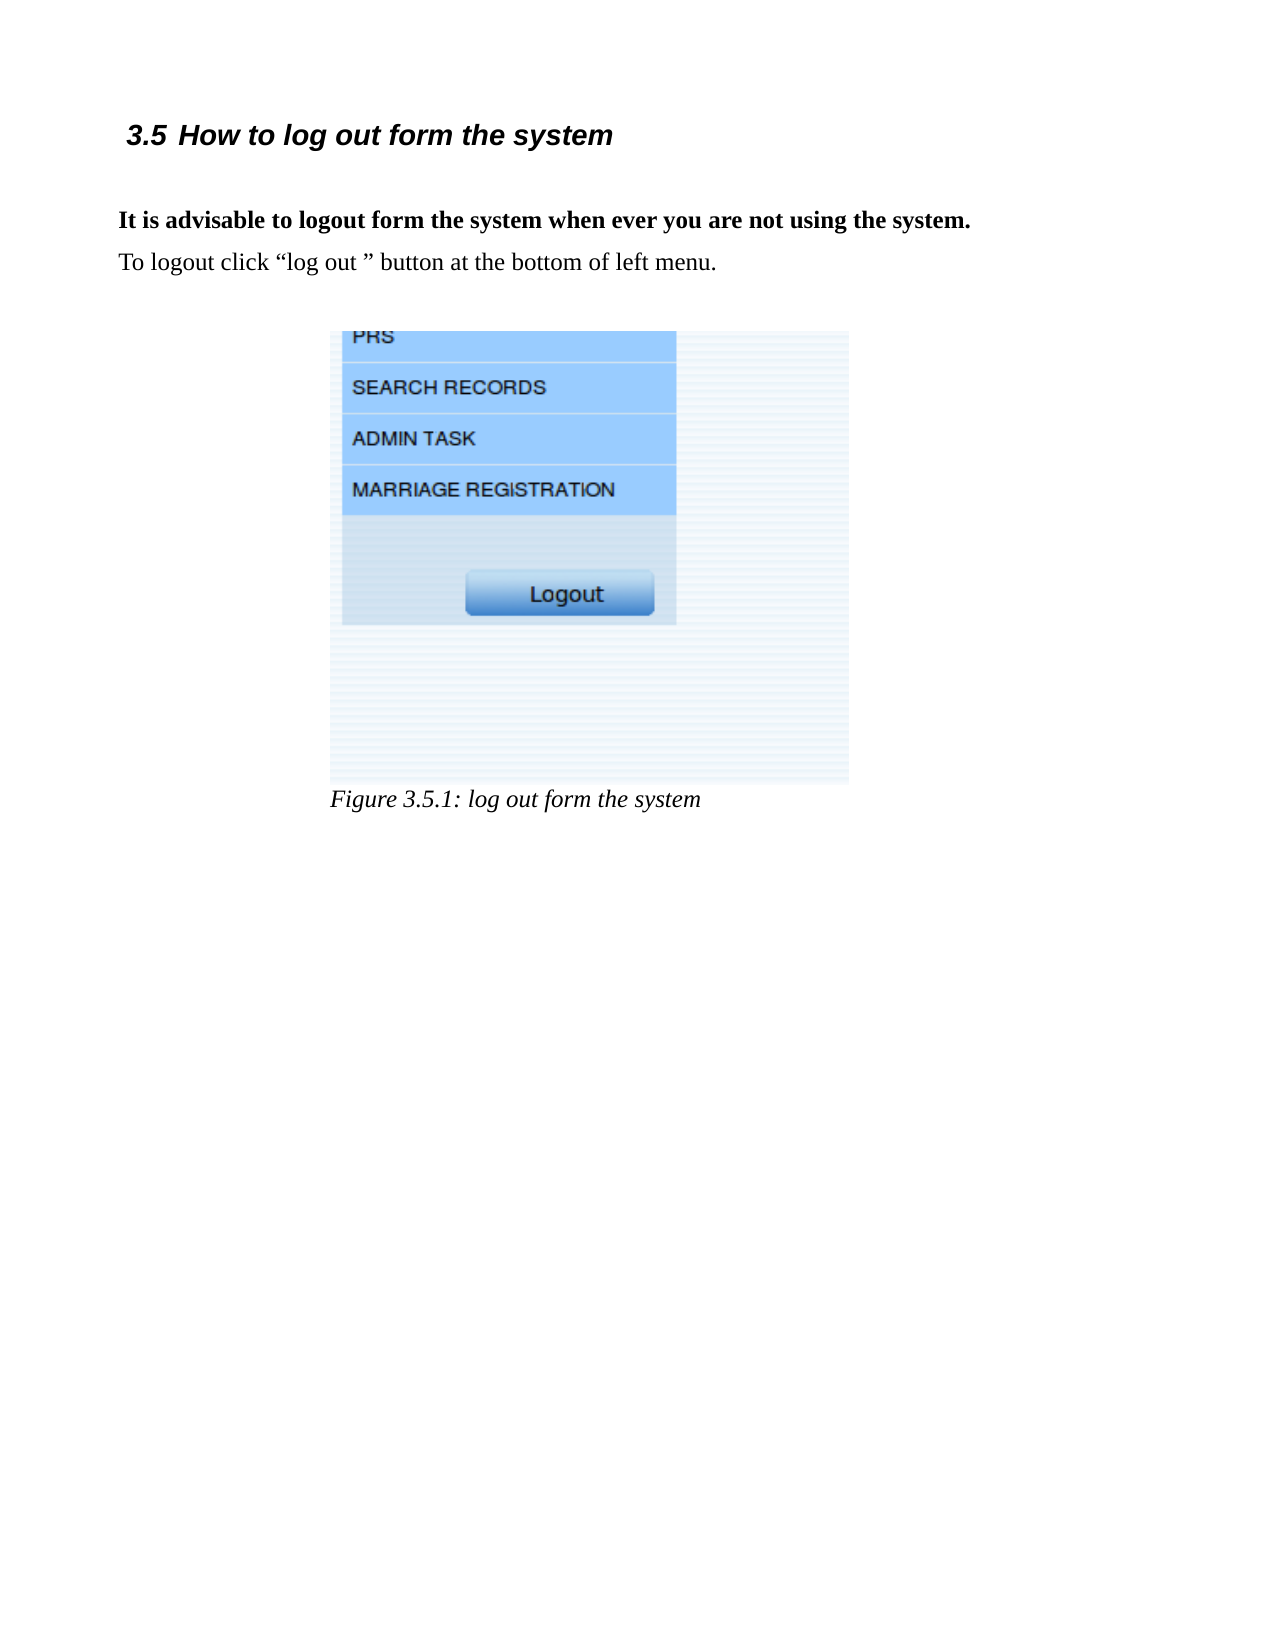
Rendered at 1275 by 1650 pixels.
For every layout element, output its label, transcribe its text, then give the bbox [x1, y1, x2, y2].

text It is advisable to logout form the system when ever you are not using the system. [118, 205, 1157, 234]
text To logout click “log out ” button at the bottom of left menu. [118, 247, 1157, 275]
subtitle How to log out form the system [118, 118, 1157, 152]
text Figure 3.5.1: log out form the system [330, 785, 848, 813]
picture [330, 331, 849, 785]
